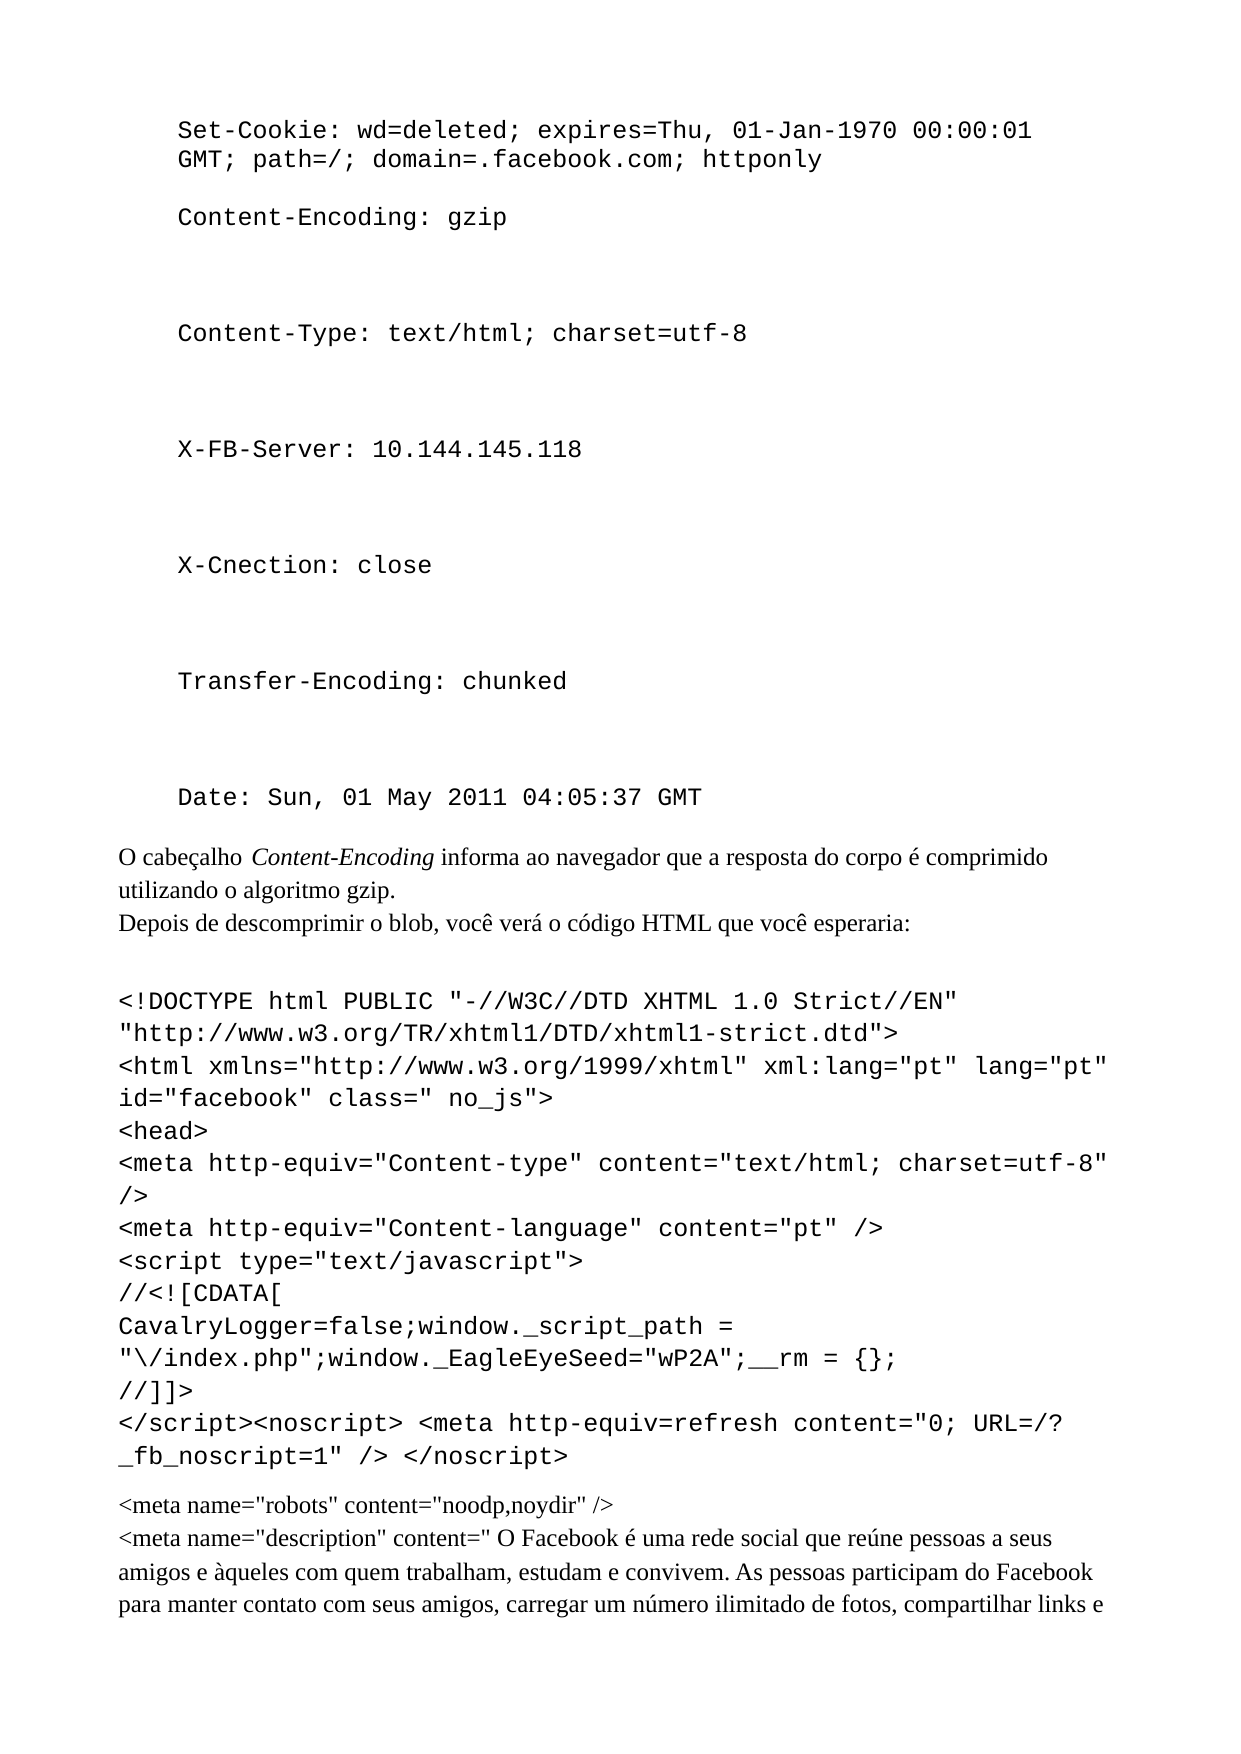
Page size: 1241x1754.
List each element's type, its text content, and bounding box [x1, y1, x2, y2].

text O cabeçalho Content-Encoding informa ao navegador que a resposta do corpo é comprimido utilizando o algoritmo gzip. Depois de descomprimir o blob, você verá o código HTML que você esperaria: [118, 842, 1122, 937]
text Set-Cookie: wd=deleted; expires=Thu, 01-Jan-1970 00:00:01 GMT; path=/; domain=.facebook.com; httponly [177, 118, 1063, 175]
text X-Cnection: close [177, 552, 1063, 581]
text Content-Encoding: gzip [177, 204, 1063, 233]
text <meta name="robots" content="noodp,noydir" /> <meta name="description" content=" O Facebook é uma rede social que reúne pessoas a seus amigos e àqueles com quem trabalham, estudam e convivem. As pessoas participam do Facebook para manter contato com seus amigos, carregar um número ilimitado de fotos, compartilhar links e [118, 1491, 1122, 1618]
text X-FB-Server: 10.144.145.118 [177, 436, 1063, 465]
text Date: Sun, 01 May 2011 04:05:37 GMT [177, 784, 1063, 813]
text Content-Type: text/html; charset=utf-8 [177, 320, 1063, 349]
text Transfer-Encoding: chunked [177, 668, 1063, 697]
text <!DOCTYPE html PUBLIC "-//W3C//DTD XHTML 1.0 Strict//EN" "http://www.w3.org/TR/xhtml1/DTD/xhtml1-strict.dtd"> <html xmlns="http://www.w3.org/1999/xhtml" xml:lang="pt" lang="pt" id="facebook" class=" no_js"> <head> <meta http-equiv="Content-type" content="text/html; charset=utf-8" /> <meta http-equiv="Content-language" content="pt" /> <script type="text/javascript"> //<![CDATA[ CavalryLogger=false;window._script_path = "\/index.php";window._EagleEyeSeed="wP2A";__rm = {}; //]]> </script><noscript> <meta http-equiv=refresh content="0; URL=/?_fb_noscript=1" /> </noscript> [118, 956, 1122, 1472]
